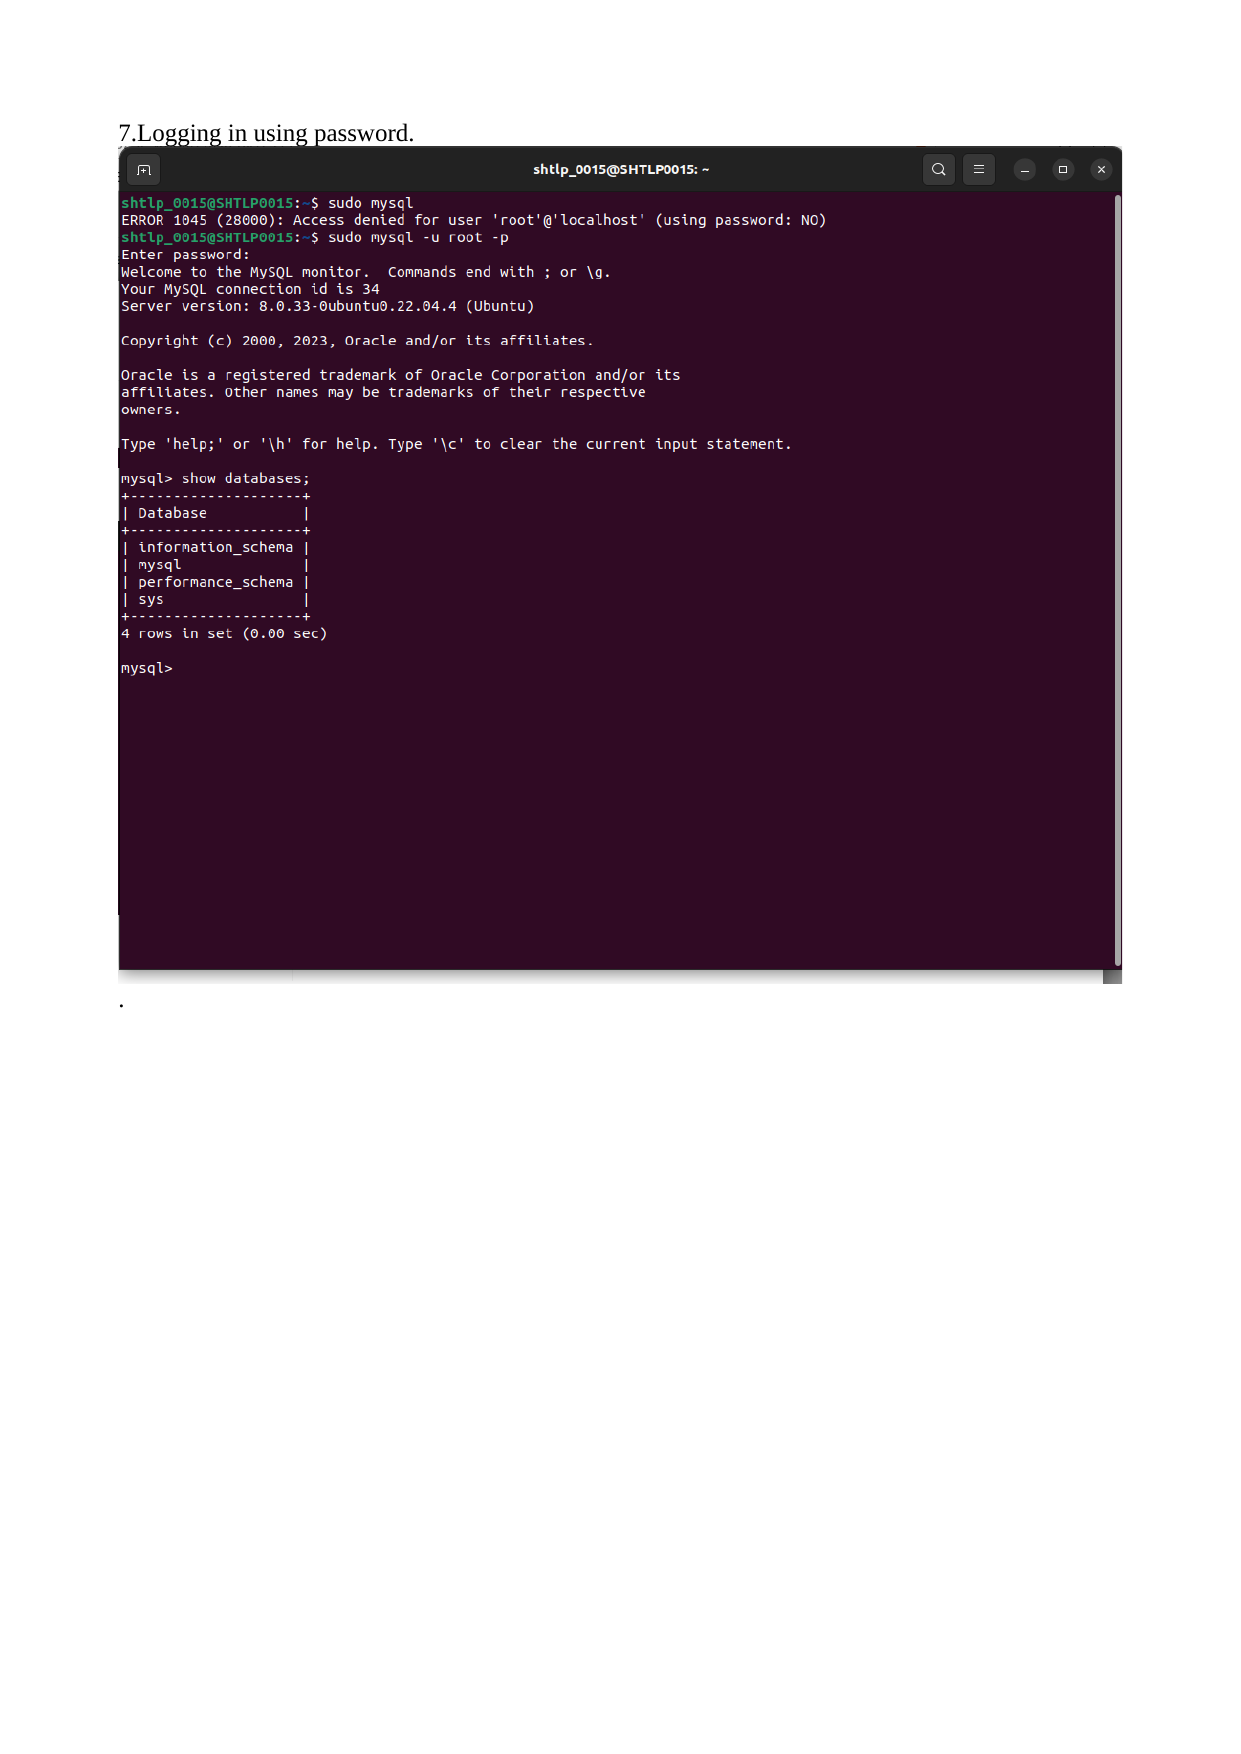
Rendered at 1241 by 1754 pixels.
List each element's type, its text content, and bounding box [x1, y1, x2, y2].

text . [118, 984, 1122, 1012]
text 7.Logging in using password. [118, 118, 1122, 146]
picture [118, 146, 1123, 984]
